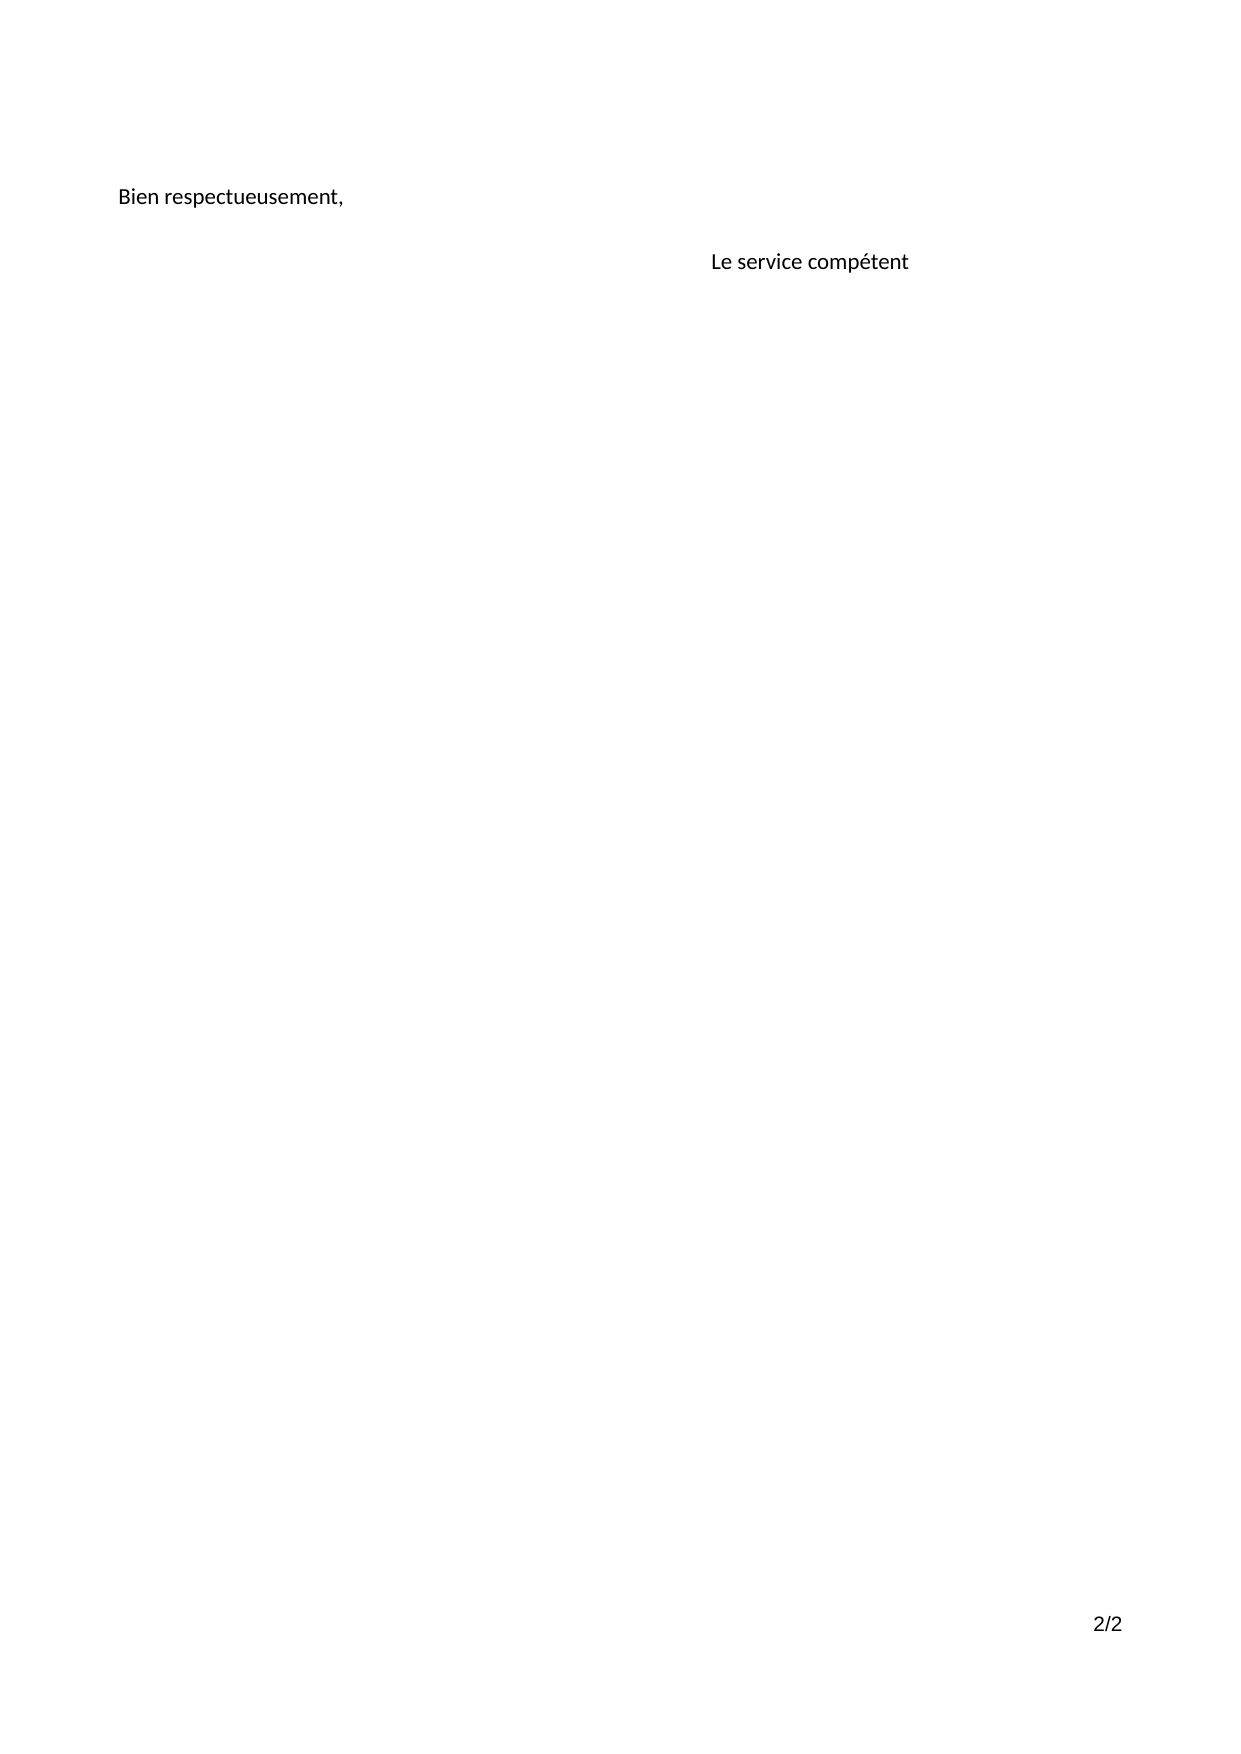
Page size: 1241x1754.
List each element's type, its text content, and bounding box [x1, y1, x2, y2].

text Bien respectueusement, [118, 182, 1122, 211]
text Le service compétent [120, 247, 1122, 275]
